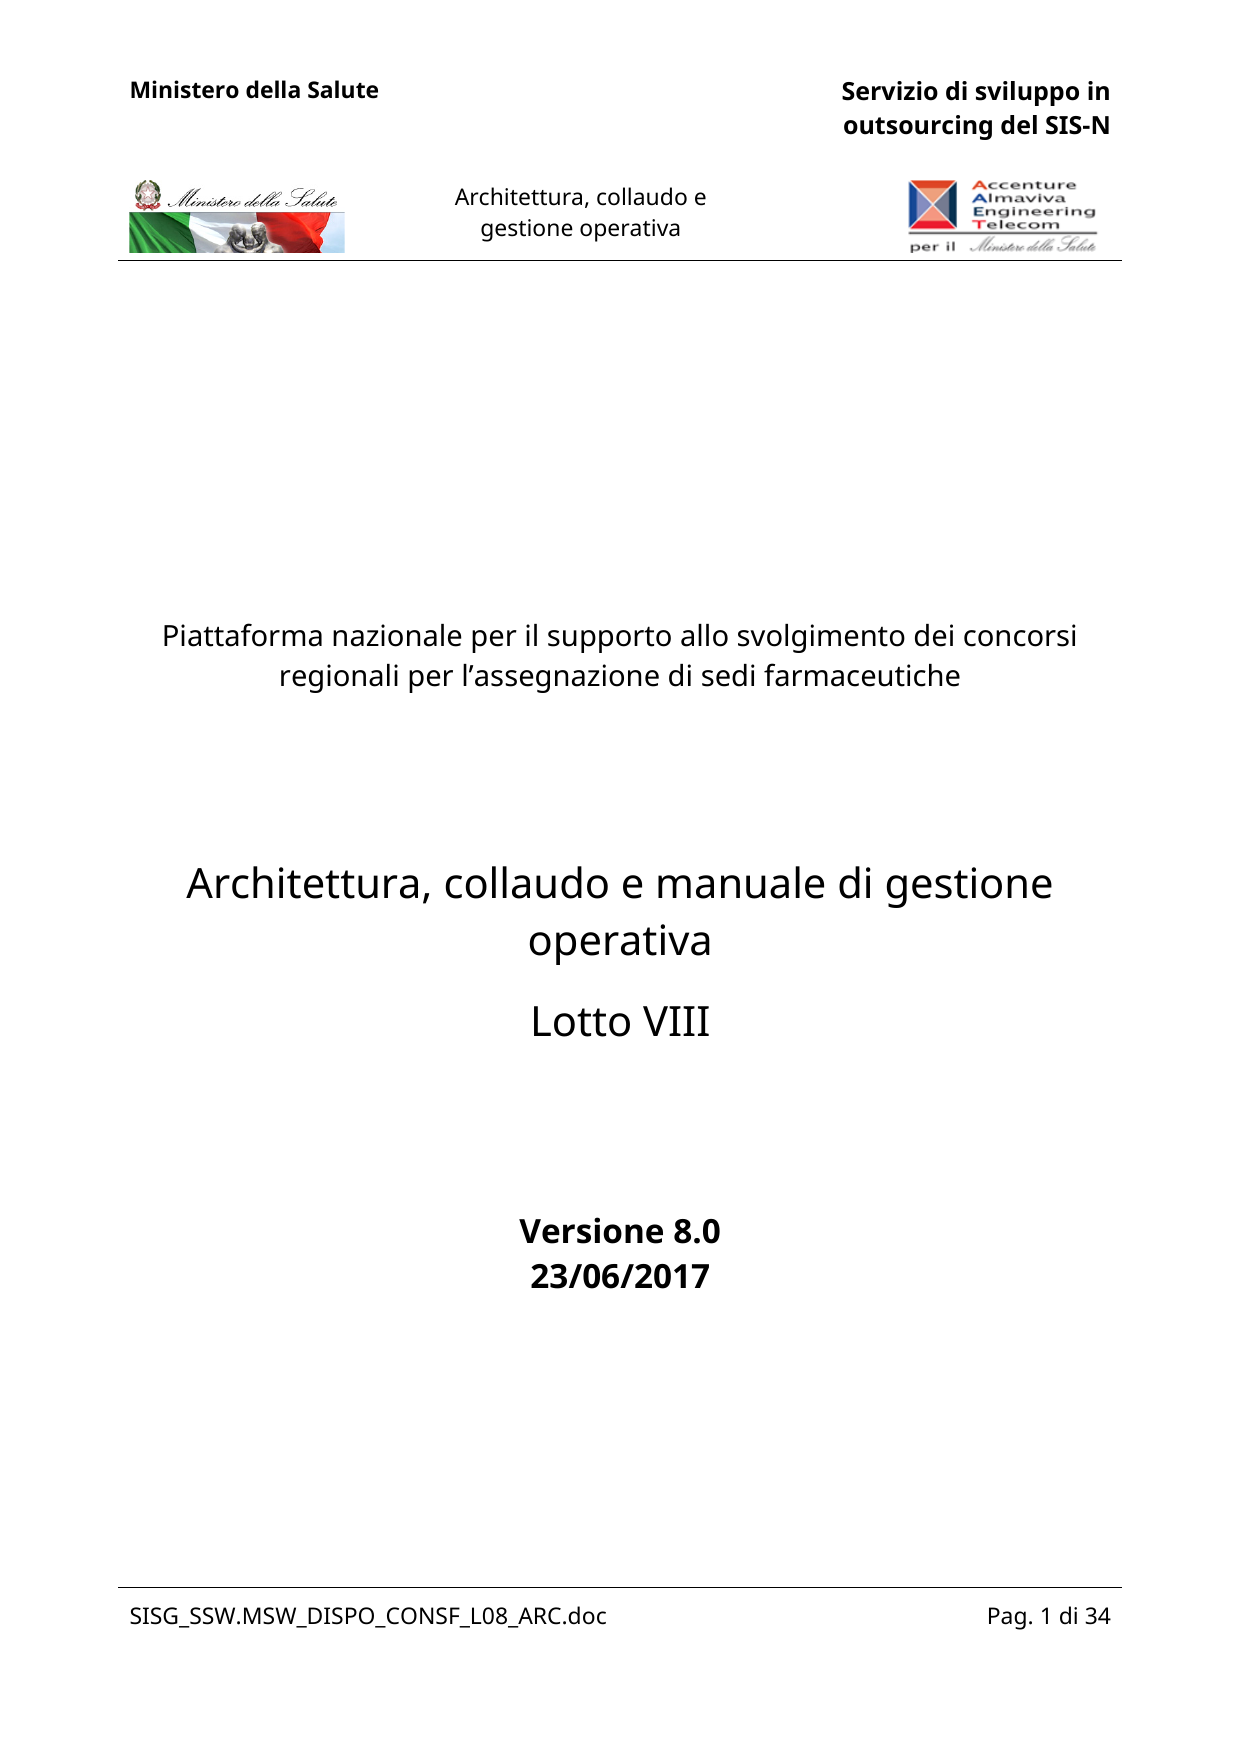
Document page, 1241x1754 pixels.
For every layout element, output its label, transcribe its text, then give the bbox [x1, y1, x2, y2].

text Piattaforma nazionale per il supporto allo svolgimento dei concorsi regionali per l’assegnazione di sedi farmaceutiche [118, 615, 1122, 694]
text Architettura, collaudo e manuale di gestione operativa [118, 854, 1122, 967]
text 23/06/2017 [118, 1253, 1122, 1299]
text Versione 8.0 [118, 1208, 1122, 1253]
text Lotto VIII [118, 992, 1122, 1049]
